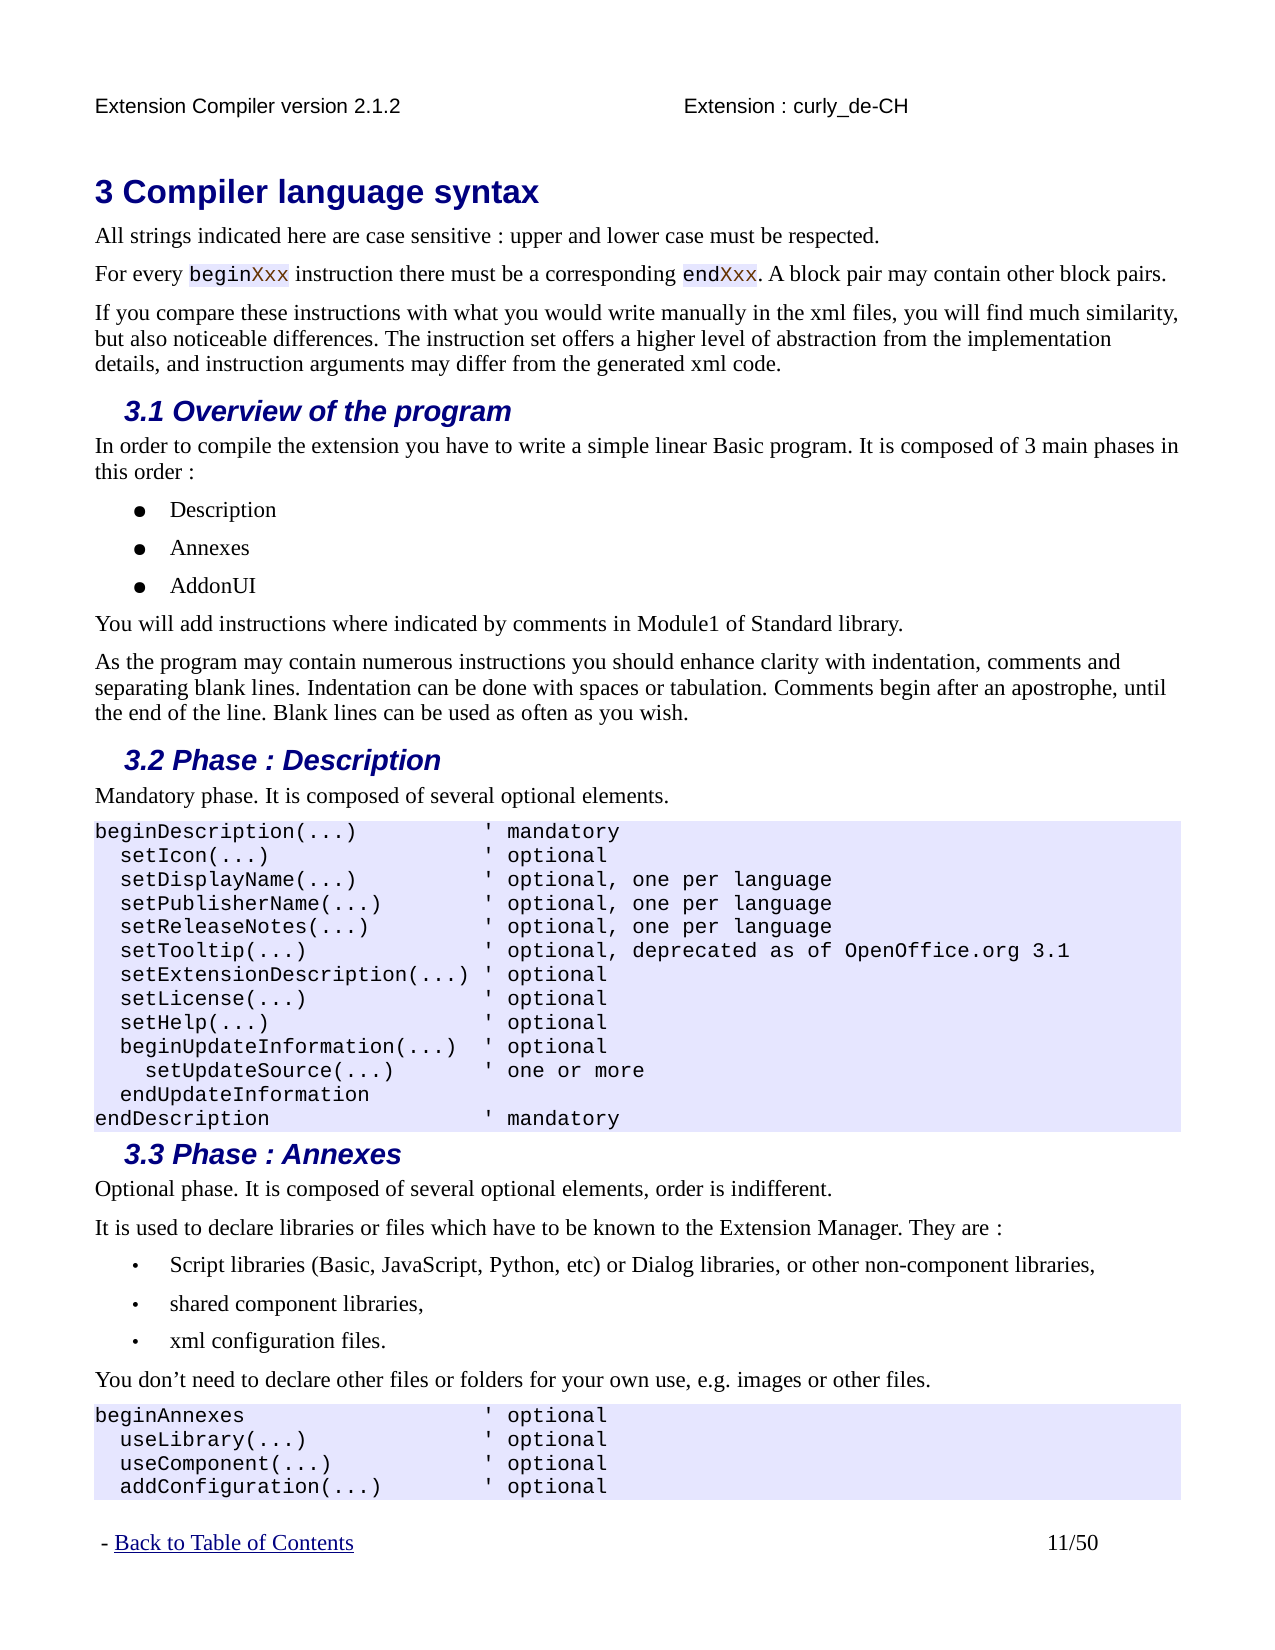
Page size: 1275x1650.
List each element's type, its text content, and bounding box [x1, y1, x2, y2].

text useLibrary(...) ' optional [94, 1428, 1181, 1452]
text setDisplayName(...) ' optional, one per language [94, 868, 1181, 892]
text useComponent(...) ' optional [94, 1452, 1181, 1476]
text For every beginXxx instruction there must be a corresponding endXxx. A block pair may contain other block pairs. [94, 261, 1181, 287]
text addConfiguration(...) ' optional [94, 1476, 1181, 1500]
text setIcon(...) ' optional [94, 844, 1181, 868]
list shared component libraries, [132, 1290, 1181, 1316]
text endUpdateInformation [94, 1084, 1181, 1108]
text You will add instructions where indicated by comments in Module1 of Standard library. [94, 611, 1181, 637]
text setExtensionDescription(...) ' optional [94, 964, 1181, 988]
text setUpdateSource(...) ' one or more [94, 1060, 1181, 1084]
text setLicense(...) ' optional [94, 988, 1181, 1012]
text setReleaseNotes(...) ' optional, one per language [94, 916, 1181, 940]
list xml configuration files. [132, 1328, 1181, 1354]
text setTooltip(...) ' optional, deprecated as of OpenOffice.org 3.1 [94, 940, 1181, 964]
text setHelp(...) ' optional [94, 1012, 1181, 1036]
text beginDescription(...) ' mandatory [94, 821, 1181, 844]
list AddonUI [132, 573, 1181, 598]
list Script libraries (Basic, JavaScript, Python, etc) or Dialog libraries, or other non-component libraries, [132, 1252, 1181, 1278]
text beginAnnexes ' optional [94, 1404, 1181, 1428]
subtitle Phase : Annexes [124, 1138, 1181, 1170]
text It is used to declare libraries or files which have to be known to the Extension Manager. They are : [94, 1214, 1181, 1240]
subtitle Overview of the program [124, 395, 1181, 427]
text In order to compile the extension you have to write a simple linear Basic program. It is composed of 3 main phases in this order : [94, 433, 1181, 484]
list Annexes [132, 535, 1181, 561]
text setPublisherName(...) ' optional, one per language [94, 892, 1181, 916]
text beginUpdateInformation(...) ' optional [94, 1036, 1181, 1060]
text Optional phase. It is composed of several optional elements, order is indifferent. [94, 1176, 1181, 1202]
text endDescription ' mandatory [94, 1108, 1181, 1132]
text All strings indicated here are case sensitive : upper and lower case must be respected. [94, 222, 1181, 248]
text If you compare these instructions with what you would write manually in the xml files, you will find much similarity, but also noticeable differences. The instruction set offers a higher level of abstraction from the implementation details, and instruction arguments may differ from the generated xml code. [94, 300, 1181, 377]
text You don’t need to declare other files or folders for your own use, e.g. images or other files. [94, 1366, 1181, 1392]
list Description [132, 497, 1181, 522]
subtitle Compiler language syntax [94, 172, 1181, 210]
text Mandatory phase. It is composed of several optional elements. [94, 782, 1181, 808]
subtitle Phase : Description [124, 744, 1181, 777]
text As the program may contain numerous instructions you should enhance clarity with indentation, comments and separating blank lines. Indentation can be done with spaces or tabulation. Comments begin after an apostrophe, until the end of the line. Blank lines can be used as often as you wish. [94, 649, 1181, 726]
